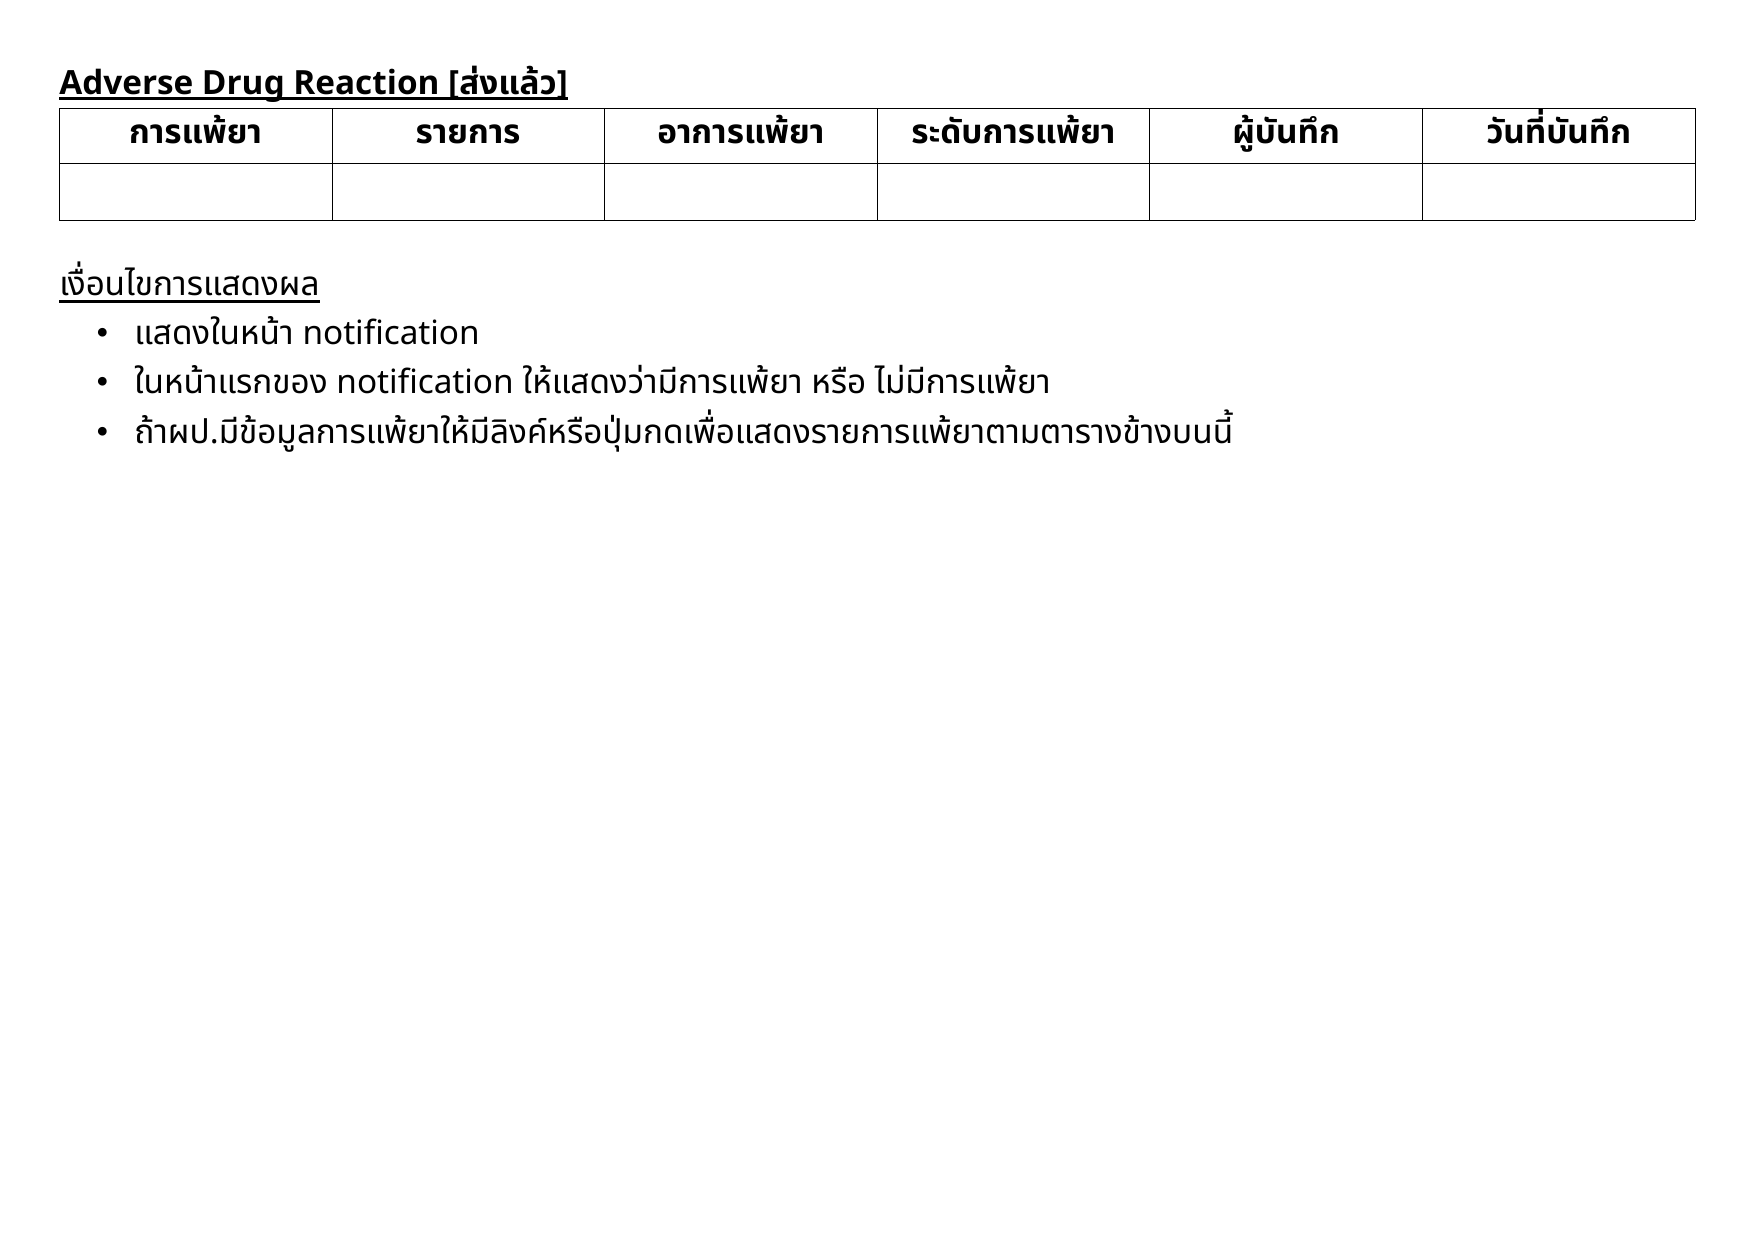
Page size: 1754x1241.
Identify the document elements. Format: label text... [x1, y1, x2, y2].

table_header รายการ [333, 109, 604, 163]
text เงื่อนไขการแสดงผล [59, 266, 1695, 309]
table_cell [333, 164, 604, 220]
table_header วันที่บันทึก [1423, 109, 1695, 163]
list แสดงในหน้า notification [97, 309, 1695, 358]
table_header ผู้บันทึก [1150, 109, 1422, 163]
list ในหน้าแรกของ notification ให้แสดงว่ามีการแพ้ยา หรือ ไม่มีการแพ้ยา [97, 358, 1695, 407]
table_header อาการแพ้ยา [605, 109, 877, 163]
table_cell [1150, 164, 1422, 220]
table_cell [1423, 164, 1695, 220]
table_cell [878, 164, 1149, 220]
table_cell [60, 164, 332, 220]
table_cell [605, 164, 877, 220]
list ถ้าผป.มีข้อมูลการแพ้ยาให้มีลิงค์หรือปุ่มกดเพื่อแสดงรายการแพ้ยาตามตารางข้างบนนี้ [97, 407, 1695, 457]
text Adverse Drug Reaction [ส่งแล้ว] [59, 59, 1695, 108]
table_header ระดับการแพ้ยา [878, 109, 1149, 163]
table_header การแพ้ยา [60, 109, 332, 163]
